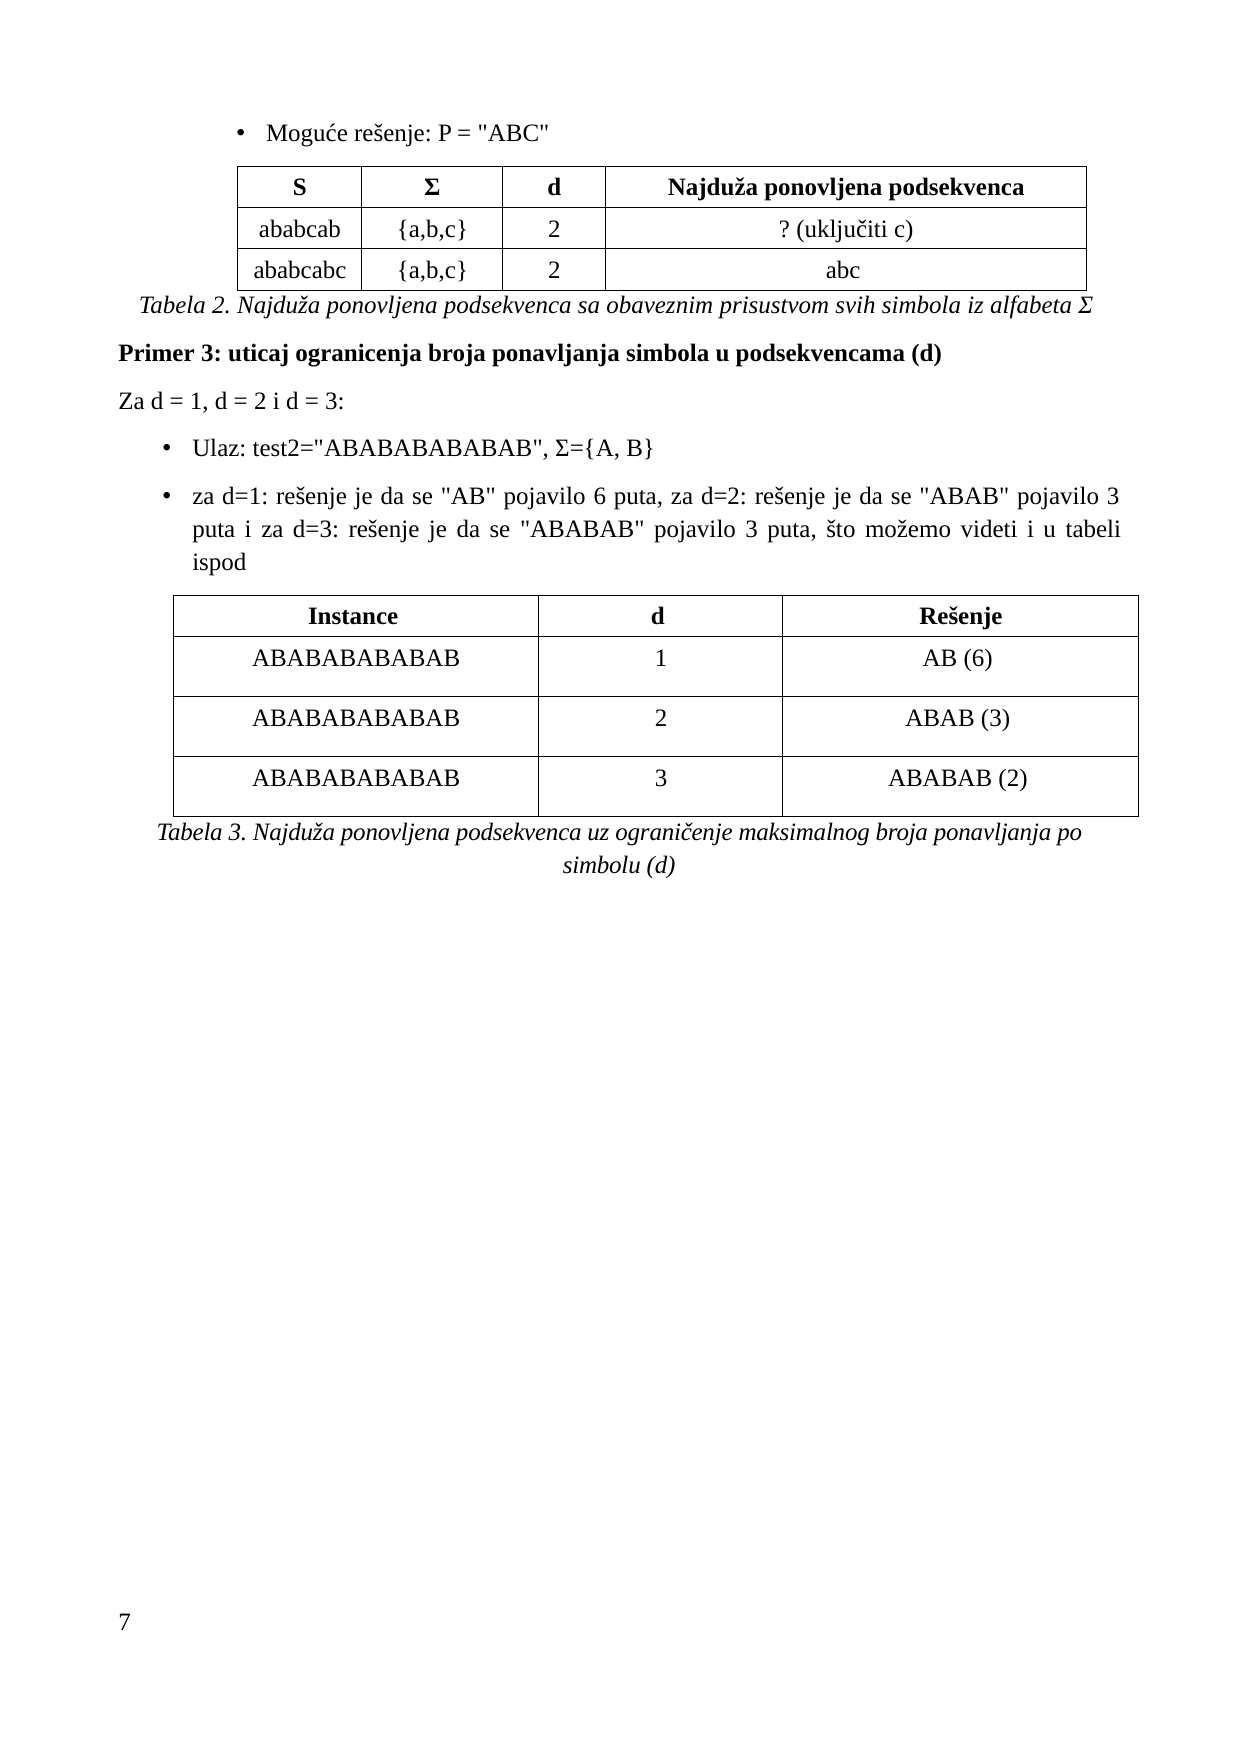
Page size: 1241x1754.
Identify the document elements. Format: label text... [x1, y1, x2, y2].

table_cell 1 [539, 637, 782, 696]
table_cell ABABABABABAB [174, 757, 538, 816]
list Ulaz: test2="ABABABABABAB", Σ={A, B} [162, 433, 1122, 462]
text Tabela 2. Najduža ponovljena podsekvenca sa obaveznim prisustvom svih simbola iz alfabeta Σ [118, 291, 1122, 319]
table_cell ababcab [238, 208, 361, 248]
text Tabela 3. Najduža ponovljena podsekvenca uz ograničenje maksimalnog broja ponavljanja po simbolu (d) [118, 817, 1122, 879]
table_cell 2 [503, 208, 605, 248]
table_cell ? (uključiti c) [606, 208, 1086, 248]
table_cell {a,b,c} [362, 208, 502, 248]
table_cell ABABAB (2) [783, 757, 1138, 816]
table_header d [503, 167, 605, 207]
table_cell ABABABABABAB [174, 697, 538, 756]
table_cell {a,b,c} [362, 249, 502, 289]
table_header Rešenje [783, 596, 1138, 636]
table_cell AB (6) [783, 637, 1138, 696]
table_cell ababcabc [238, 249, 361, 289]
table_cell abc [606, 249, 1086, 289]
text Za d = 1, d = 2 i d = 3: [118, 386, 1122, 414]
table_cell 3 [539, 757, 782, 816]
table_header Instance [174, 596, 538, 636]
list Moguće rešenje: P = "ABC" [236, 118, 1122, 147]
table_cell ABAB (3) [783, 697, 1138, 756]
table_cell 2 [503, 249, 605, 289]
table_header d [539, 596, 782, 636]
table_cell ABABABABABAB [174, 637, 538, 696]
table_header Najduža ponovljena podsekvenca [606, 167, 1086, 207]
table_header Σ [362, 167, 502, 207]
table_header S [238, 167, 361, 207]
list za d=1: rešenje je da se "AB" pojavilo 6 puta, za d=2: rešenje je da se "ABAB" pojavilo 3 puta i za d=3: rešenje je da se "ABABAB" pojavilo 3 puta, što možemo videti i u tabeli ispod [162, 481, 1122, 576]
text Primer 3: uticaj ogranicenja broja ponavljanja simbola u podsekvencama (d) [118, 338, 1122, 367]
table_cell 2 [539, 697, 782, 756]
